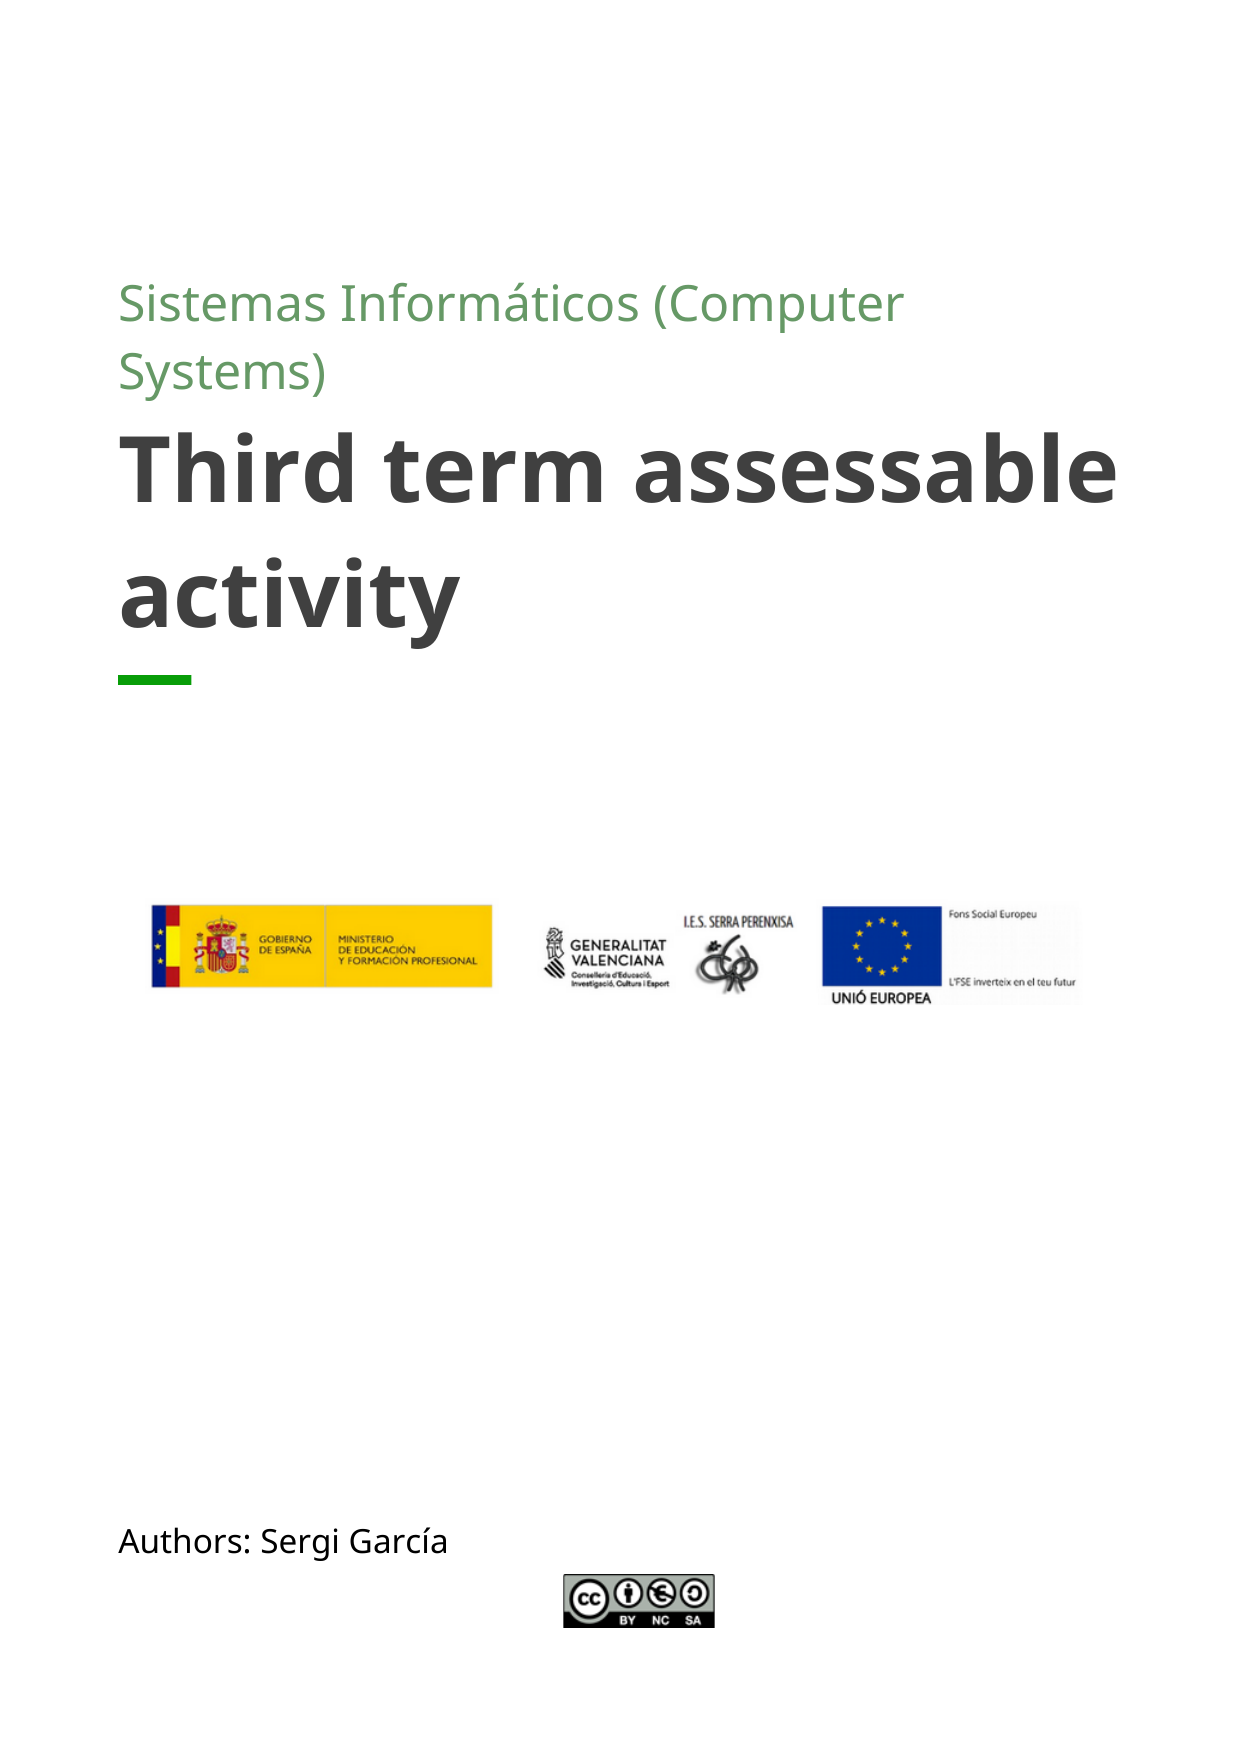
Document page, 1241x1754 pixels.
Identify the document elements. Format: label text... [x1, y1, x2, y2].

title Sistemas Informáticos (Computer Systems) Third term assessable activity [118, 268, 1122, 654]
picture [563, 1574, 715, 1628]
picture [118, 885, 1123, 1005]
picture [118, 675, 192, 685]
text Authors: Sergi García [118, 1517, 1122, 1563]
